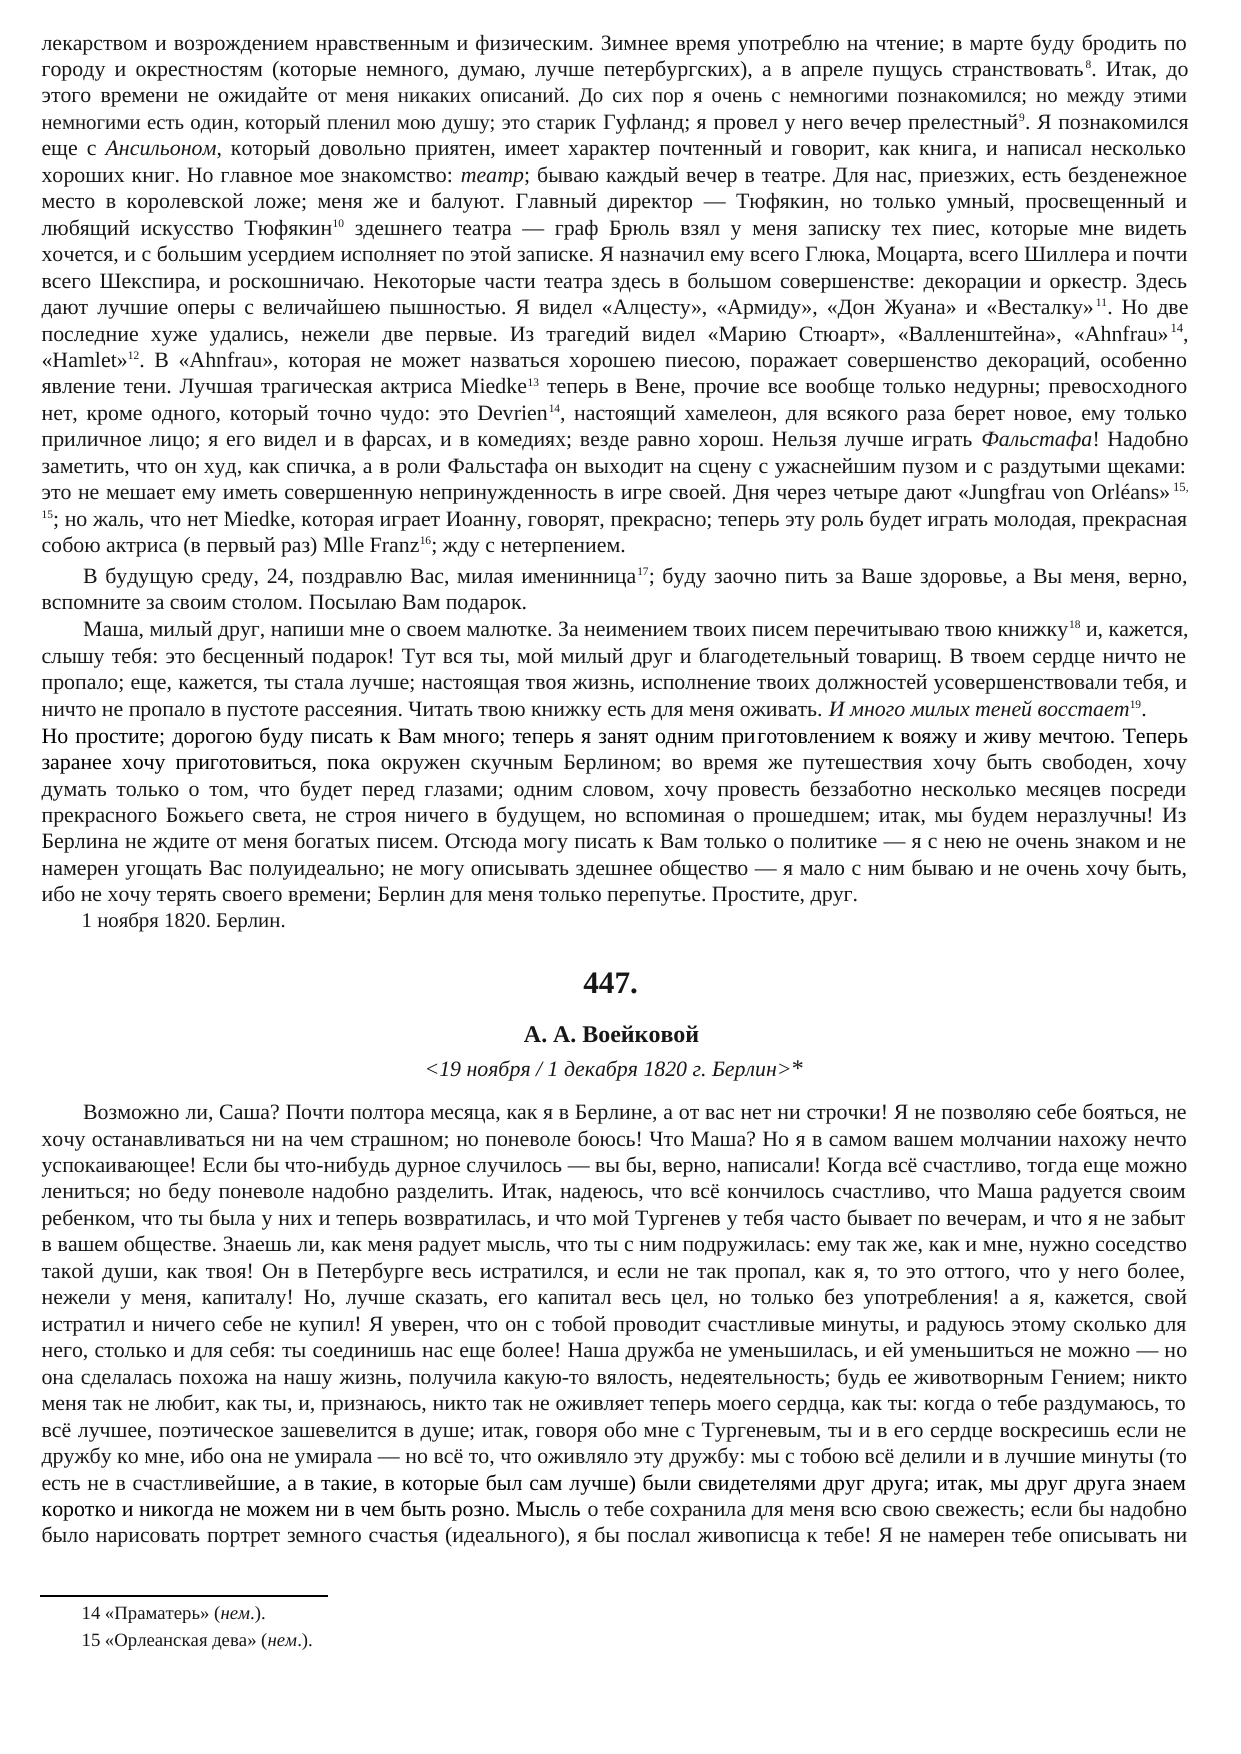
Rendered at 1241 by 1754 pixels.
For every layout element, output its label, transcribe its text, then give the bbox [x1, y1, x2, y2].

text 1 ноября 1820. Берлин. [81, 908, 1191, 932]
text Но простите; дорогою буду писать к Вам много; теперь я занят одним при­готовлением к вояжу и живу мечтою. Теперь заранее хочу приготовиться, пока окружен скучным Берлином; во время же путешествия хочу быть свободен, хочу думать только о том, что будет перед глазами; одним словом, хочу провесть беззаботно несколько месяцев посреди прекрасного Божьего света, не строя ничего в будущем, но вспоминая о прошедшем; итак, мы будем неразлучны! Из Берлина не ждите от меня богатых писем. Отсюда могу писать к Вам только о политике — я с нею не очень знаком и не намерен угощать Вас полуидеально; не могу описывать здешнее общество — я мало с ним бываю и не очень хочу быть, ибо не хочу терять своего времени; Берлин для меня только перепутье. Простите, друг. [41, 723, 1188, 907]
text Возможно ли, Саша? Почти полтора месяца, как я в Берлине, а от вас нет ни строчки! Я не позволяю себе бояться, не хочу останавливаться ни на чем страшном; но поневоле боюсь! Что Маша? Но я в самом вашем молчании нахожу нечто успокаивающее! Если бы что-нибудь дурное случилось — вы бы, верно, написали! Когда всё счастливо, тогда еще можно лениться; но беду поневоле надобно разделить. Итак, надеюсь, что всё кончилось счастливо, что Маша радуется своим ребенком, что ты была у них и теперь возвратилась, и что мой Тургенев у тебя часто бывает по вечерам, и что я не забыт в вашем обществе. Знаешь ли, как меня радует мысль, что ты с ним подружилась: ему так же, как и мне, нужно соседство такой души, как твоя! Он в Петербурге весь истратился, и если не так пропал, как я, то это оттого, что у него более, нежели у меня, капиталу! Но, лучше сказать, его капитал весь цел, но только без употребления! а я, кажется, свой истратил и ничего себе не купил! Я уверен, что он с тобой проводит счастливые минуты, и радуюсь этому сколько для него, столько и для себя: ты соединишь нас еще более! Наша дружба не уменьшилась, и ей уменьшиться не можно — но она сделалась похожа на нашу жизнь, получила какую-то вялость, недеятельность; будь ее животворным Гением; никто меня так не любит, как ты, и, признаюсь, никто так не оживляет теперь моего сердца, как ты: когда о тебе раздумаюсь, то всё лучшее, поэтическое зашевелится в душе; итак, говоря обо мне с Тургеневым, ты и в его сердце воскресишь если не дружбу ко мне, ибо она не умирала — но всё то, что оживляло эту дружбу: мы с тобою всё делили и в лучшие минуты (то есть не в счастливейшие, а в такие, в которые был сам лучше) были свидетелями друг друга; итак, мы друг друга знаем коротко и никогда не можем ни в чем быть розно. Мысль о тебе сохранила для меня всю свою свежесть; если бы надобно было нарисовать портрет земного счастья (идеального), я бы послал живописца к тебе! Я не намерен тебе описывать ни [41, 1099, 1188, 1548]
text лекарством и возрождением нравственным и физическим. Зимнее время употреблю на чтение; в марте буду бродить по городу и окрестностям (которые немного, думаю, лучше петербургских), а в апреле пущусь странствовать8. Итак, до этого времени не ожидайте от меня никаких описаний. До сих пор я очень с немногими познакомился; но между этими немногими есть один, который пленил мою душу; это старик Гуфланд; я провел у него вечер прелестный9. Я познакомился еще с Ансильоном, который довольно приятен, имеет характер почтенный и говорит, как книга, и написал несколько хороших книг. Но главное мое знакомство: театр; бываю каждый вечер в театре. Для нас, приезжих, есть безденежное место в королевской ложе; меня же и балуют. Главный директор — Тюфякин, но только умный, просвещенный и любящий искусство Тюфякин10 здешнего театра — граф Брюль взял у меня записку тех пиес, которые мне видеть хочется, и с большим усердием исполняет по этой записке. Я назначил ему всего Глюка, Моцарта, всего Шиллера и почти всего Шекспира, и роскошничаю. Некоторые части театра здесь в большом совершенстве: декорации и оркестр. Здесь дают лучшие оперы с величайшею пышностью. Я видел «Алцесту», «Армиду», «Дон Жуана» и «Весталку»11. Но две последние хуже удались, нежели две первые. Из трагедий видел «Марию Стюарт», «Валленштейна», «Ahnfrau», «Hamlet»12. В «Ahnfrau», которая не может назваться хорошею пиесою, поражает совершенство декораций, особенно явление тени. Лучшая трагическая актриса Miedke13 теперь в Вене, прочие все вообще только недурны; превосходного нет, кроме одного, который точно чудо: это Devrien14, настоящий хамелеон, для всякого раза берет новое, ему только приличное лицо; я его видел и в фарсах, и в комедиях; везде равно хорош. Нельзя лучше играть Фальстафа! Надобно заметить, что он худ, как спичка, а в роли Фальстафа он выходит на сцену с ужаснейшим пузом и с раздутыми щеками: это не мешает ему иметь совершенную непринужденность в игре своей. Дня через четыре дают «Jungfrau von Orléans», 15; но жаль, что нет Miedke, которая играет Иоанну, говорят, прекрасно; теперь эту роль будет играть молодая, прекрасная собою актриса (в первый раз) Mlle Franz16; жду с нетерпением. [41, 29, 1188, 557]
text «Орлеанская дева» (нем.). [40, 1629, 1188, 1651]
text В будущую среду, 24, поздравлю Вас, милая именинница17; буду заочно пить за Ваше здоровье, а Вы меня, верно, вспомните за своим столом. Посылаю Вам подарок. [41, 563, 1188, 614]
subtitle 447. [40, 964, 1181, 1000]
text <19 ноября / 1 декабря 1820 г. Берлин>* [41, 1054, 1187, 1082]
text А. А. Воейковой [41, 1020, 1182, 1048]
text «Праматерь» (нем.). [40, 1602, 1188, 1624]
text Маша, милый друг, напиши мне о своем малютке. За неимением твоих писем перечитываю твою книжку18 и, кажется, слышу тебя: это бесценный подарок! Тут вся ты, мой милый друг и благодетельный товарищ. В твоем сердце ничто не пропало; еще, кажется, ты стала лучше; настоящая твоя жизнь, исполнение твоих должностей усовершенствовали тебя, и ничто не пропало в пустоте рассеяния. Читать твою книжку есть для меня оживать. И много милых теней восстает19. [41, 616, 1188, 721]
